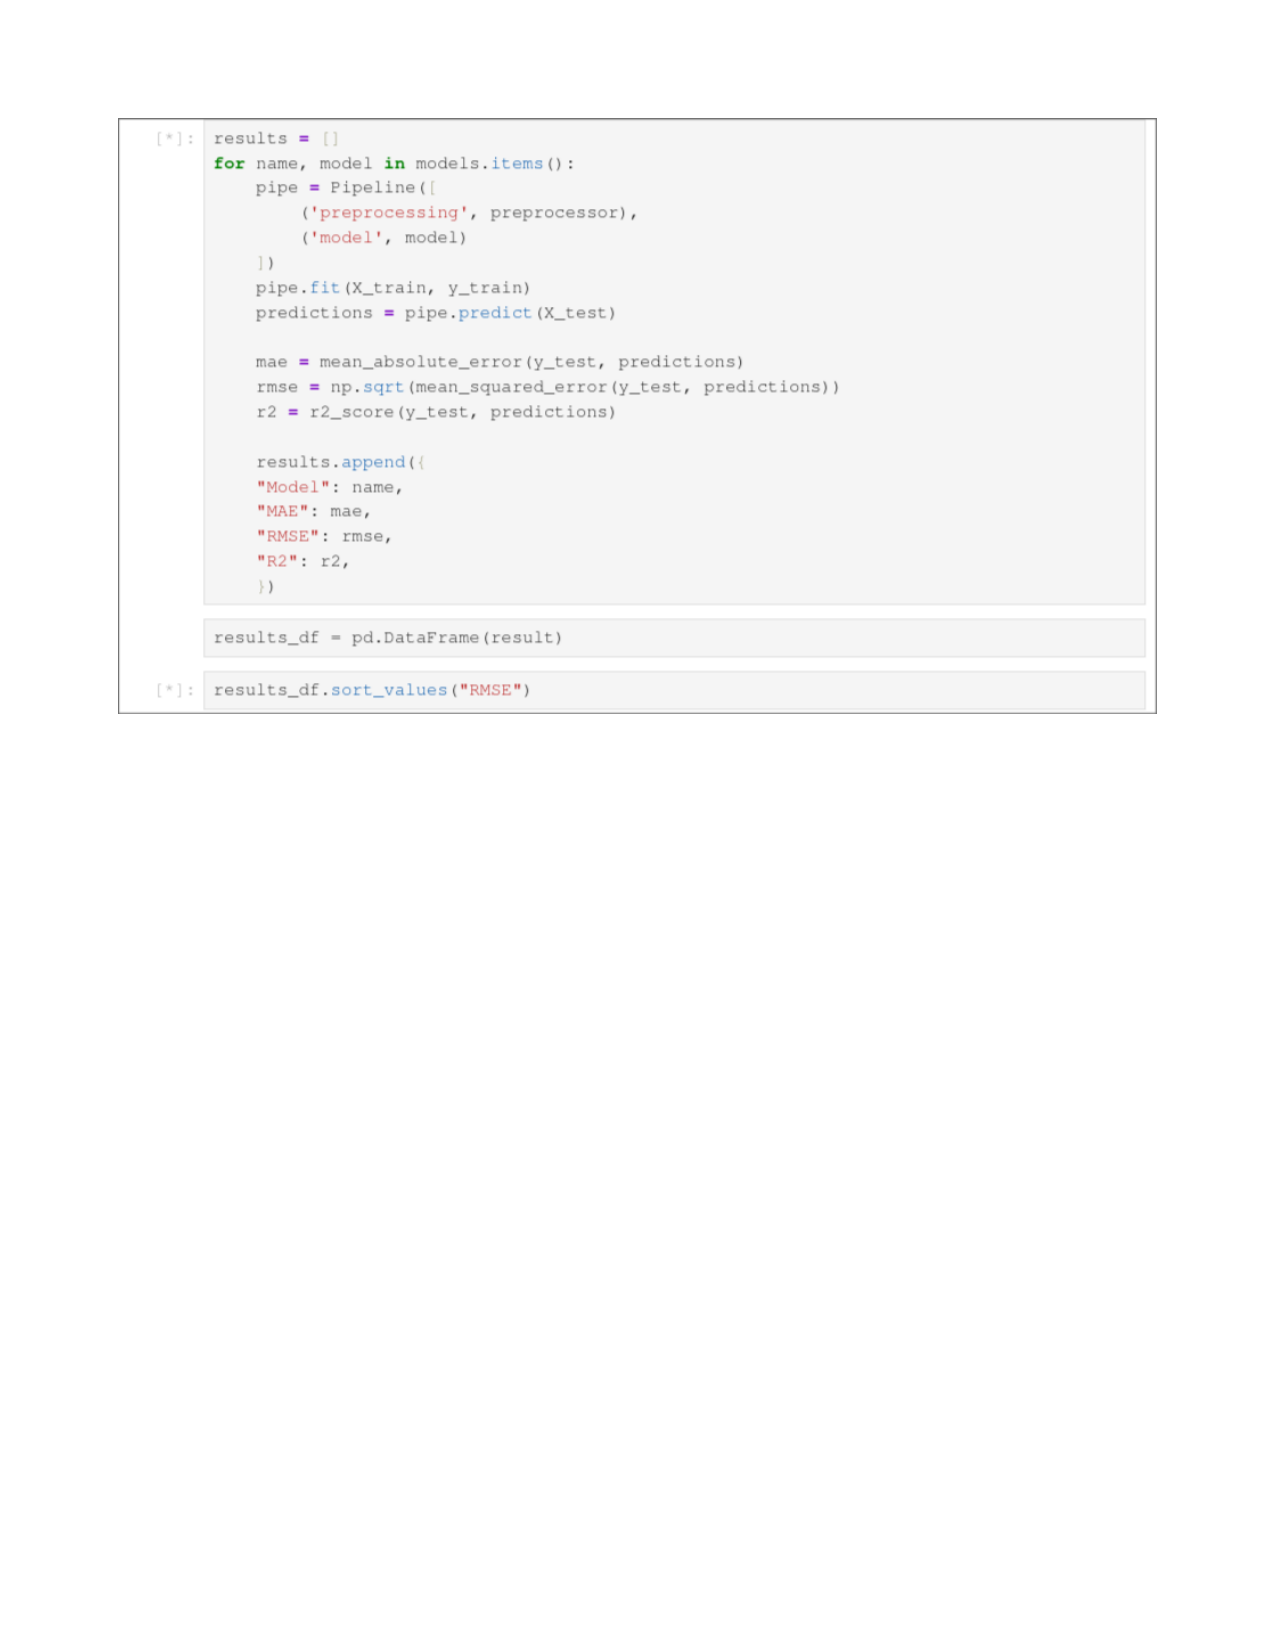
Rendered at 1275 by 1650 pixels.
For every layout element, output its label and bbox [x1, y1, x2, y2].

picture [118, 118, 1157, 714]
